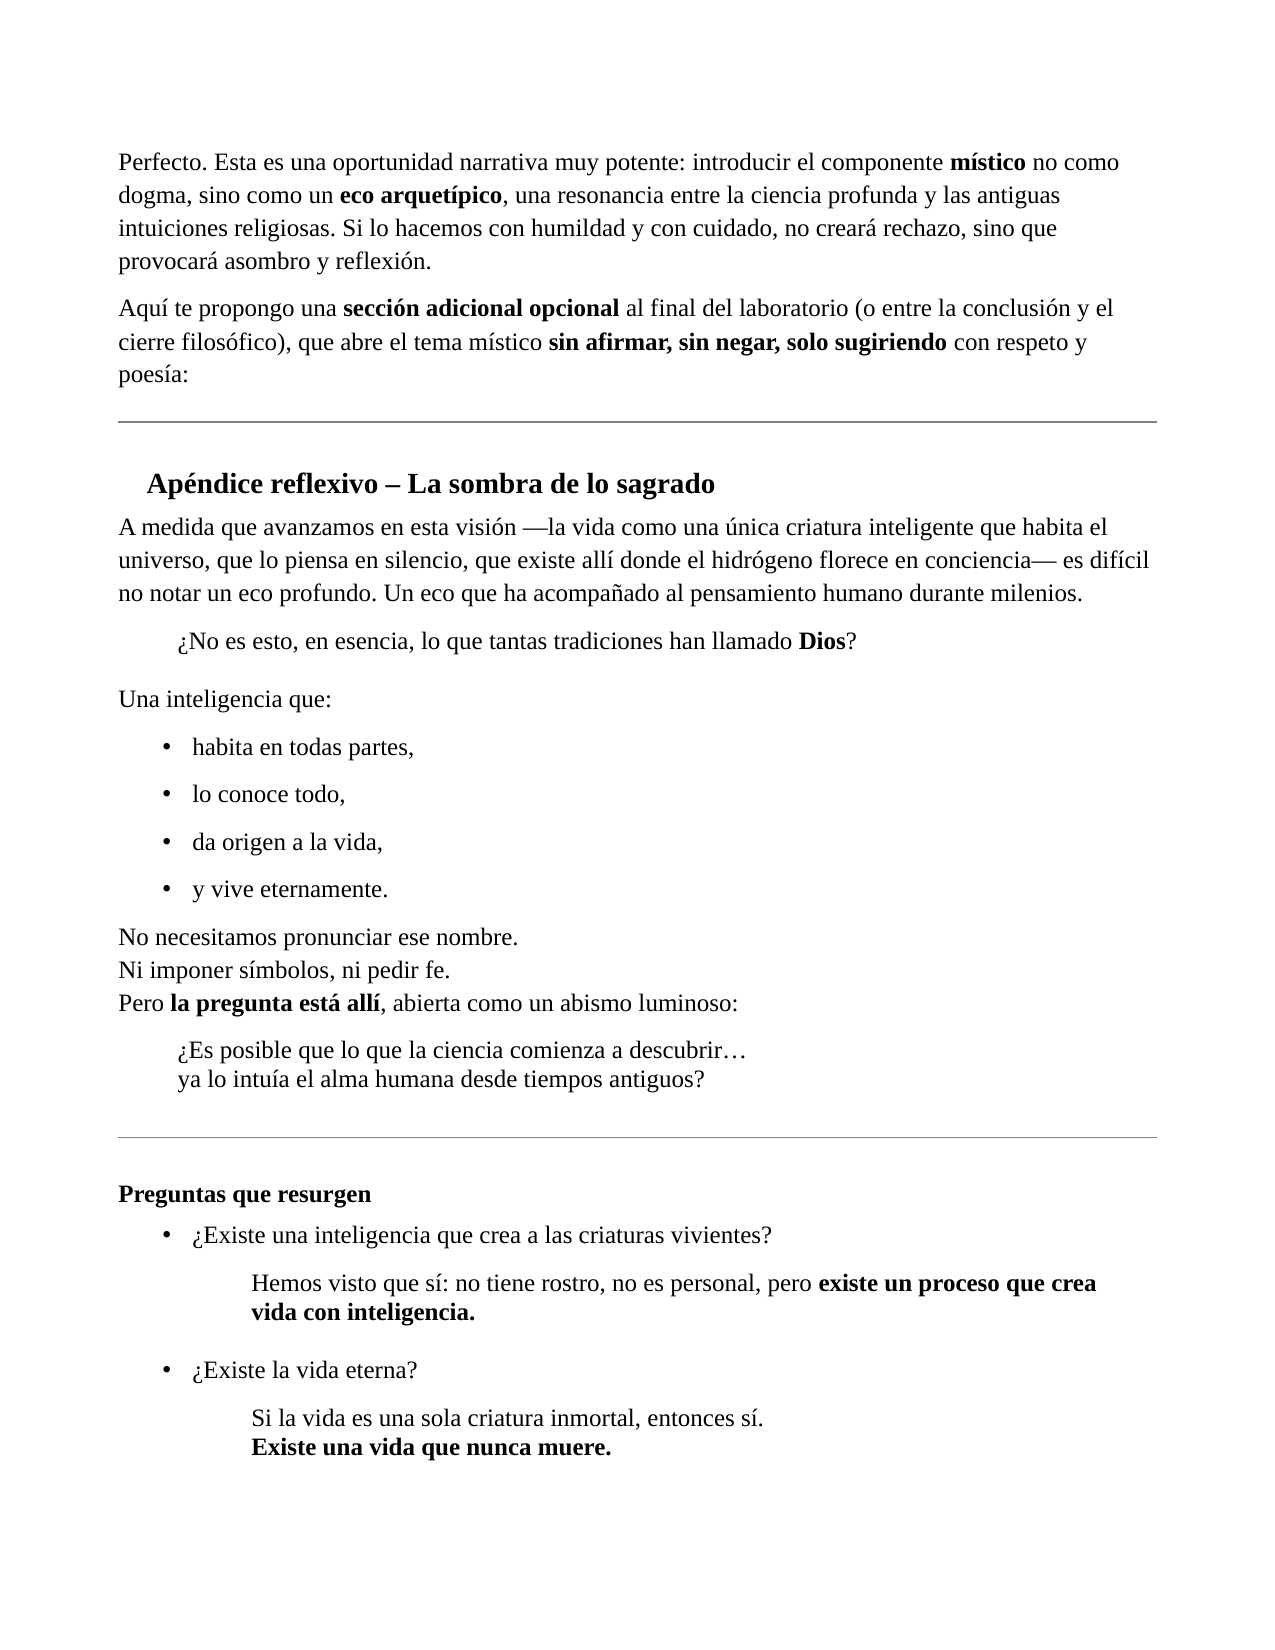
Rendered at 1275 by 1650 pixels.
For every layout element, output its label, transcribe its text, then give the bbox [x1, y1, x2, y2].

list y vive eternamente. [162, 874, 1157, 903]
list ¿Existe una inteligencia que crea a las criaturas vivientes? [162, 1221, 1157, 1249]
list lo conoce todo, [162, 779, 1157, 808]
text No necesitamos pronunciar ese nombre. Ni imponer símbolos, ni pedir fe. Pero la pregunta está allí, abierta como un abismo luminoso: [118, 922, 1157, 1017]
subtitle Preguntas que resurgen [118, 1179, 1157, 1208]
subtitle ✨ Apéndice reflexivo – La sombra de lo sagrado [118, 466, 1157, 499]
list da origen a la vida, [162, 827, 1157, 856]
text ¿Es posible que lo que la ciencia comienza a descubrir… ya lo intuía el alma humana desde tiempos antiguos? [177, 1036, 1098, 1093]
list Si la vida es una sola criatura inmortal, entonces sí. Existe una vida que nunca muere. [222, 1403, 1098, 1460]
text A medida que avanzamos en esta visión —la vida como una única criatura inteligente que habita el universo, que lo piensa en silencio, que existe allí donde el hidrógeno florece en conciencia— es difícil no notar un eco profundo. Un eco que ha acompañado al pensamiento humano durante milenios. [118, 512, 1157, 607]
text ¿No es esto, en esencia, lo que tantas tradiciones han llamado Dios? [177, 626, 1098, 654]
list habita en todas partes, [162, 732, 1157, 760]
list Hemos visto que sí: no tiene rostro, no es personal, pero existe un proceso que crea vida con inteligencia. [222, 1268, 1098, 1326]
text Aquí te propongo una sección adicional opcional al final del laboratorio (o entre la conclusión y el cierre filosófico), que abre el tema místico sin afirmar, sin negar, solo sugiriendo con respeto y poesía: [118, 293, 1157, 388]
list ¿Existe la vida eterna? [162, 1355, 1157, 1384]
text Perfecto. Esta es una oportunidad narrativa muy potente: introducir el componente místico no como dogma, sino como un eco arquetípico, una resonancia entre la ciencia profunda y las antiguas intuiciones religiosas. Si lo hacemos con humildad y con cuidado, no creará rechazo, sino que provocará asombro y reflexión. [118, 147, 1157, 275]
text Una inteligencia que: [118, 684, 1157, 713]
